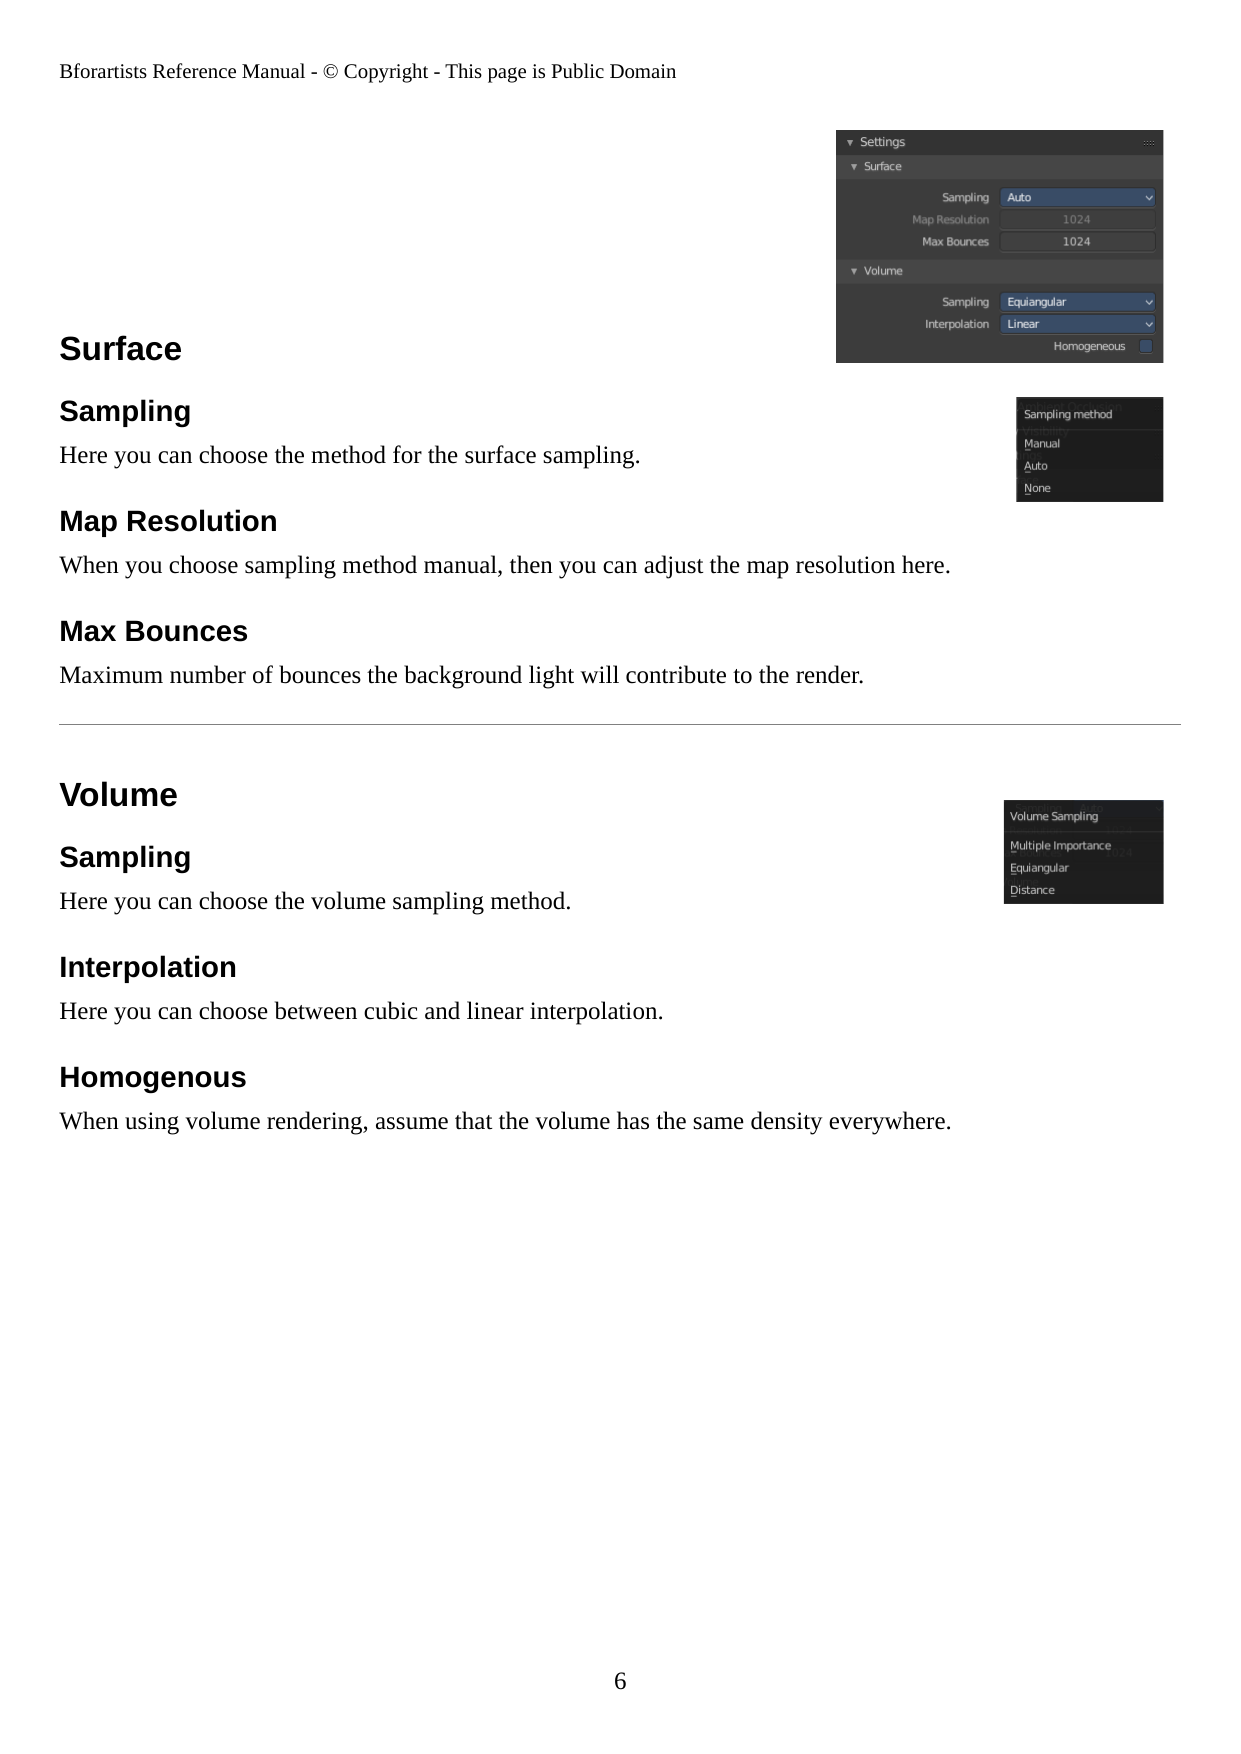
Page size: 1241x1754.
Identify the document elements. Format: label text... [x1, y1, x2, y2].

subtitle [1164, 840, 1181, 874]
subtitle Volume [59, 774, 1181, 813]
text When you choose sampling method manual, then you can adjust the map resolution here. [59, 550, 1181, 579]
subtitle Sampling [59, 840, 1003, 874]
text Here you can choose the volume sampling method. [59, 886, 1181, 915]
text When using volume rendering, assume that the volume has the same density everywhere. [59, 1106, 1181, 1135]
picture [1003, 800, 1164, 904]
subtitle Map Resolution [59, 504, 1181, 538]
subtitle Sampling [59, 394, 1181, 428]
text Maximum number of bounces the background light will contribute to the render. [59, 660, 1181, 689]
text Here you can choose the method for the surface sampling. [59, 441, 1016, 469]
picture [1016, 397, 1164, 502]
subtitle Homogenous [59, 1060, 1181, 1094]
subtitle Surface [59, 328, 1181, 367]
picture [836, 130, 1164, 363]
text Here you can choose between cubic and linear interpolation. [59, 996, 1181, 1025]
subtitle Max Bounces [59, 614, 1181, 648]
subtitle Interpolation [59, 950, 1181, 984]
